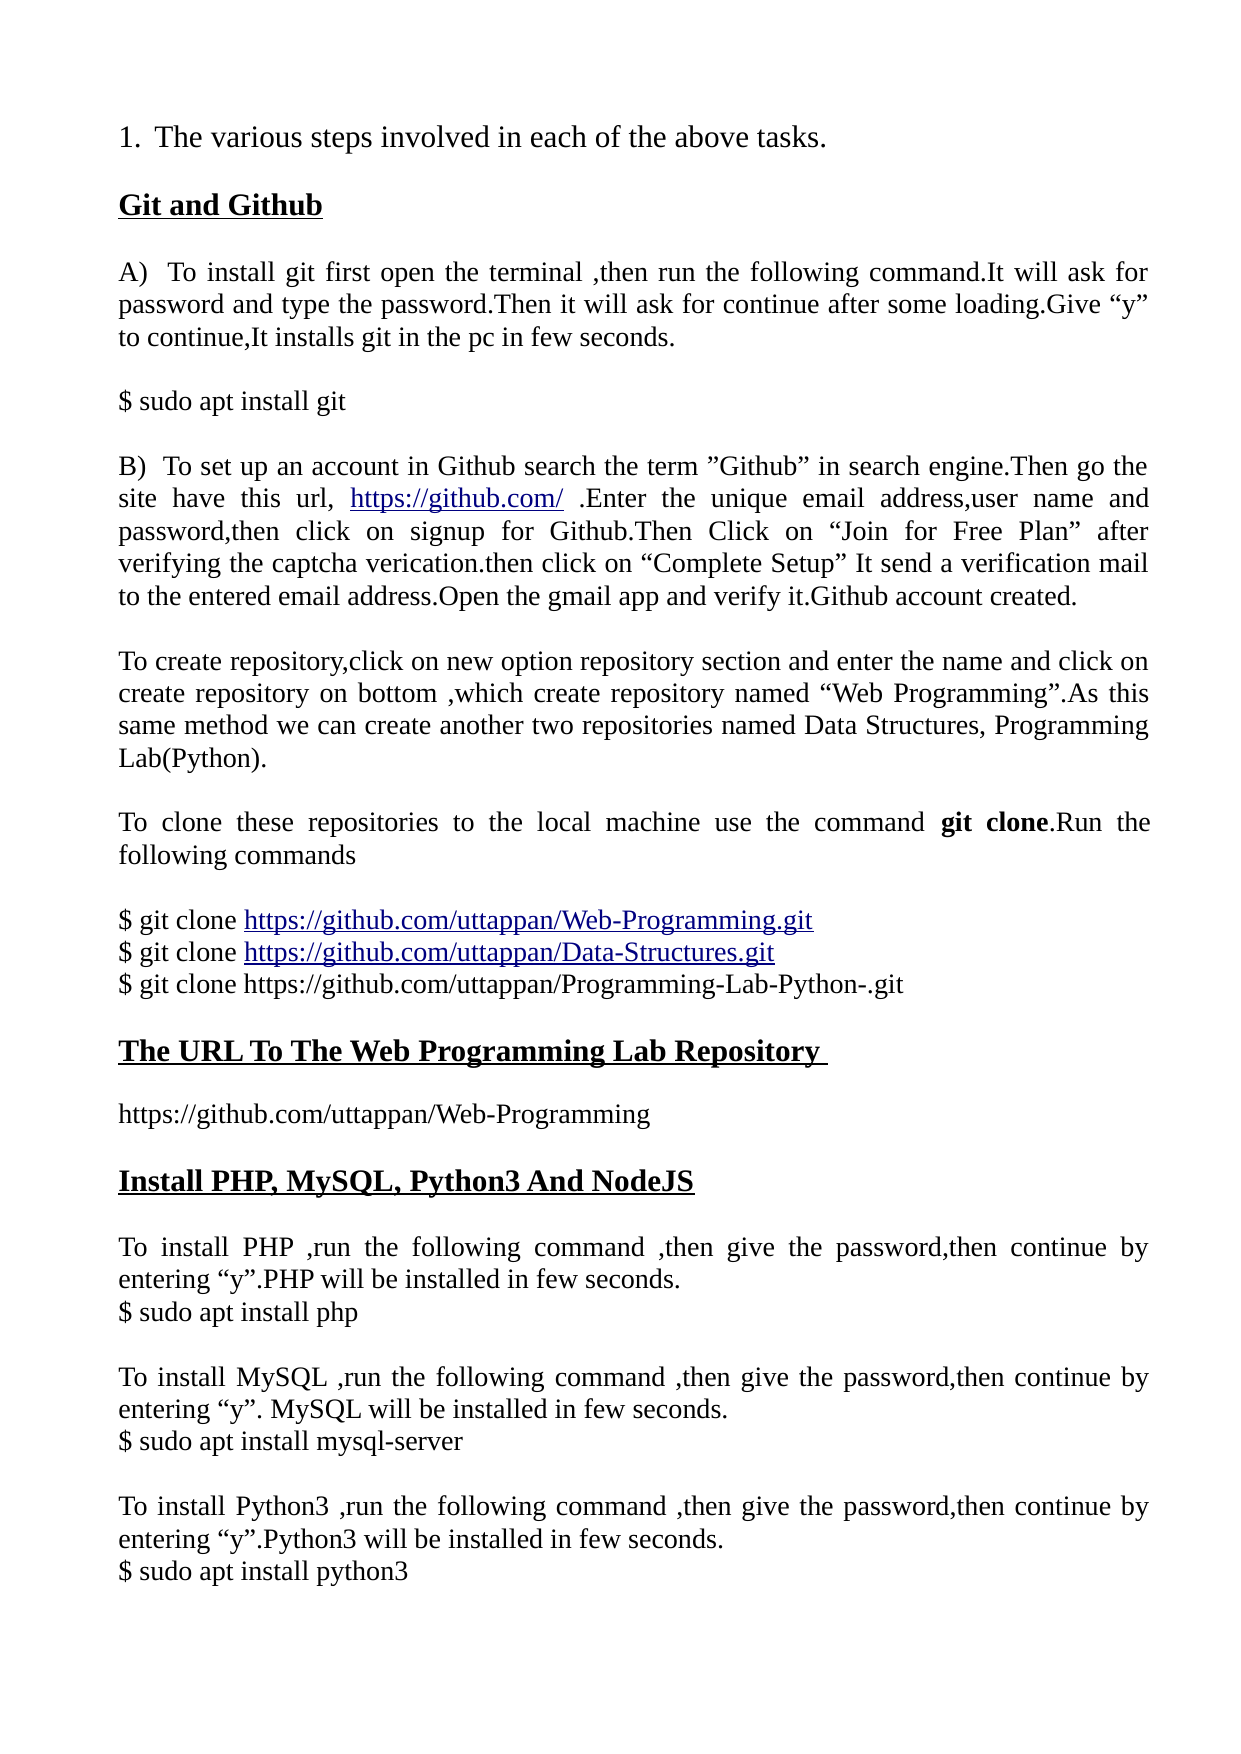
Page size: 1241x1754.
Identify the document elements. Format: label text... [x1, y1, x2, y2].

text $ sudo apt install git [118, 384, 1151, 417]
text $ sudo apt install mysql-server [118, 1424, 1151, 1457]
text B) To set up an account in Github search the term ”Github” in search engine.Then go the site have this url, https://github.com/ .Enter the unique email address,user name and password,then click on signup for Github.Then Click on “Join for Free Plan” after verifying the captcha verication.then click on “Complete Setup” It send a verification mail to the entered email address.Open the gmail app and verify it.Github account created. [118, 449, 1151, 611]
text $ sudo apt install python3 [118, 1554, 1151, 1586]
text To install MySQL ,run the following command ,then give the password,then continue by entering “y”. MySQL will be installed in few seconds. [118, 1360, 1151, 1424]
text $ git clone https://github.com/uttappan/Web-Programming.git [118, 903, 1151, 935]
list The various steps involved in each of the above tasks. [118, 118, 1151, 154]
text To install PHP ,run the following command ,then give the password,then continue by entering “y”.PHP will be installed in few seconds. [118, 1230, 1151, 1295]
text $ git clone https://github.com/uttappan/Programming-Lab-Python-.git [118, 967, 1151, 1000]
text Git and Github [118, 186, 1151, 222]
text A) To install git first open the terminal ,then run the following command.It will ask for password and type the password.Then it will ask for continue after some loading.Give “y” to continue,It installs git in the pc in few seconds. [118, 255, 1151, 352]
text $ sudo apt install php [118, 1295, 1151, 1327]
text To create repository,click on new option repository section and enter the name and click on create repository on bottom ,which create repository named “Web Programming”.As this same method we can create another two repositories named Data Structures, Programming Lab(Python). [118, 643, 1151, 773]
text The URL To The Web Programming Lab Repository [118, 1032, 1151, 1068]
text To clone these repositories to the local machine use the command git clone.Run the following commands [118, 806, 1151, 870]
text https://github.com/uttappan/Web-Programming [118, 1097, 1151, 1129]
text Install PHP, MySQL, Python3 And NodeJS [118, 1162, 1151, 1198]
text To install Python3 ,run the following command ,then give the password,then continue by entering “y”.Python3 will be installed in few seconds. [118, 1489, 1151, 1554]
text $ git clone https://github.com/uttappan/Data-Structures.git [118, 935, 1151, 967]
